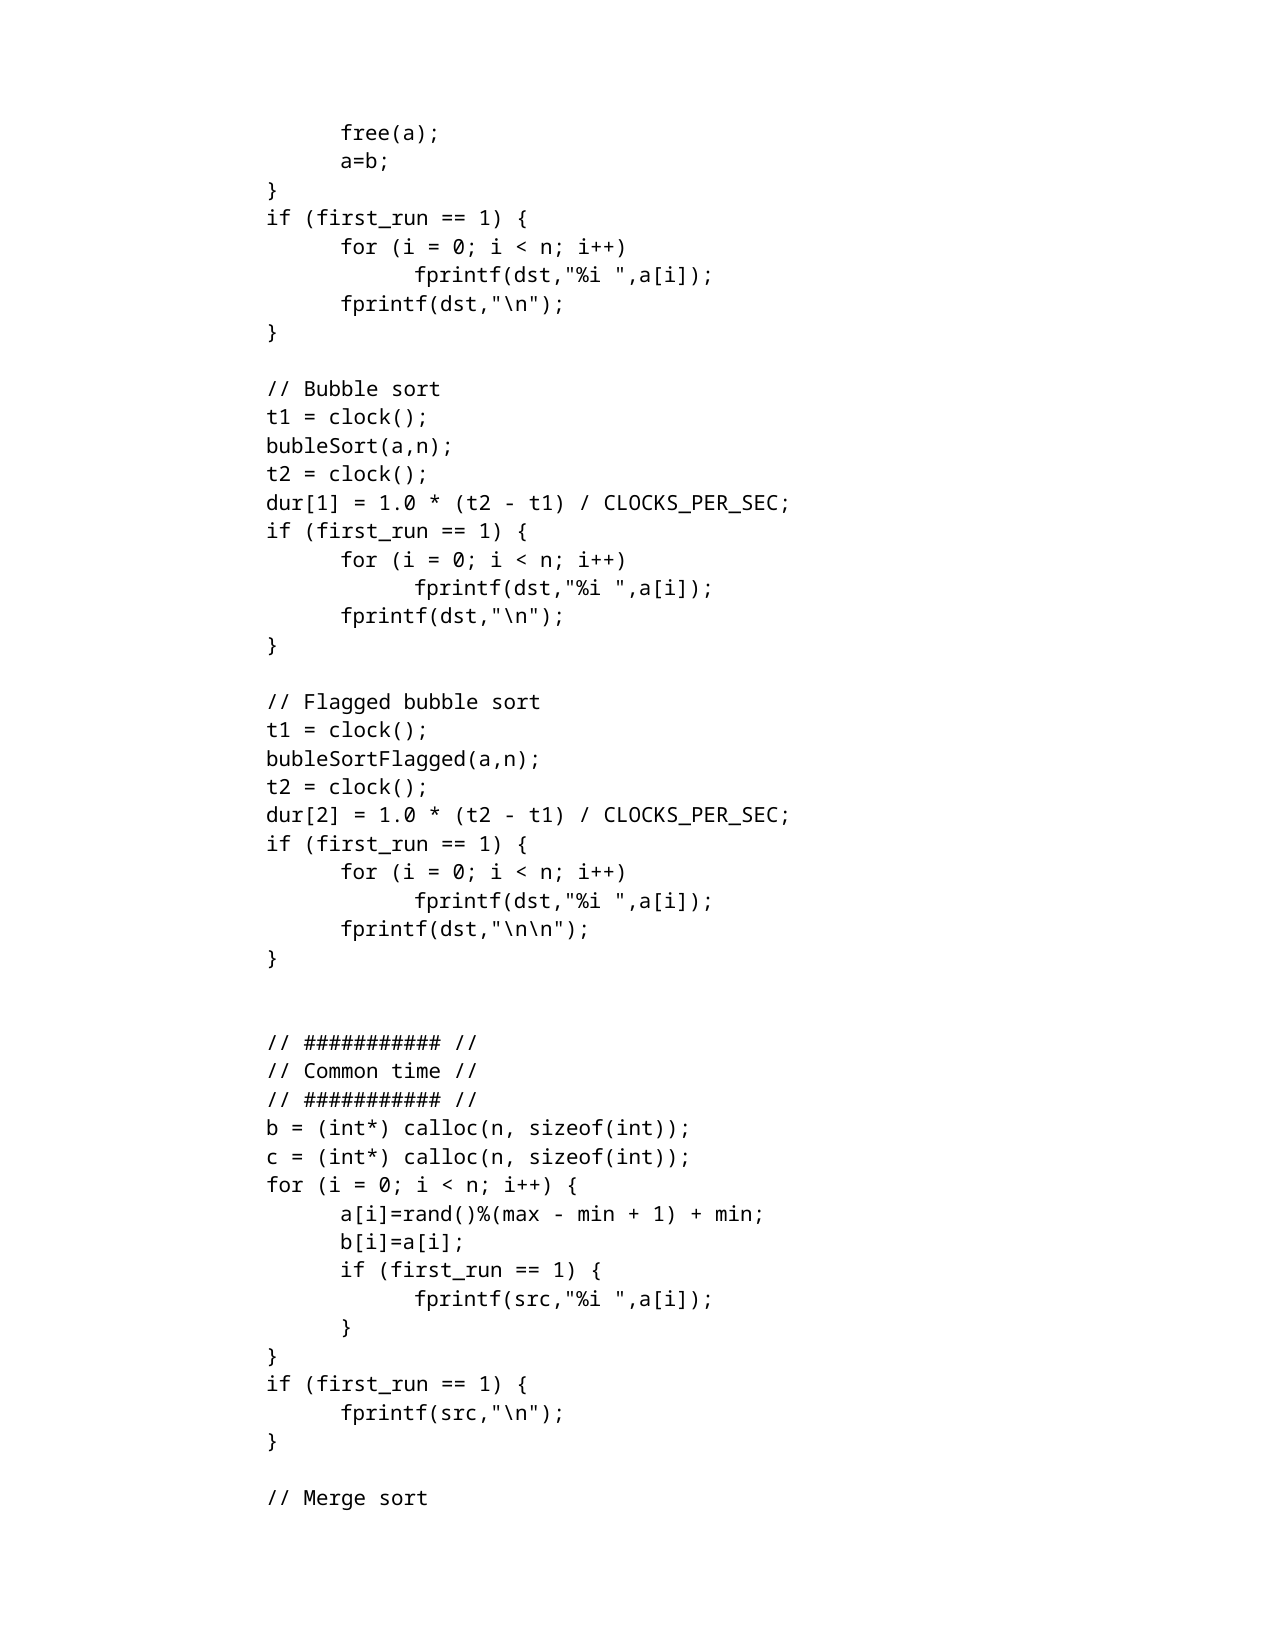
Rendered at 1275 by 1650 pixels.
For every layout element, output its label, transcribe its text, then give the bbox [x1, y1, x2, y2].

text free(a); [118, 118, 1157, 147]
text fprintf(dst,"\n"); [118, 602, 1157, 630]
text for (i = 0; i < n; i++) { [118, 1170, 1157, 1199]
text fprintf(src,"%i ",a[i]); [118, 1284, 1157, 1312]
text for (i = 0; i < n; i++) [118, 232, 1157, 260]
text bubleSort(a,n); [118, 431, 1157, 459]
text b = (int*) calloc(n, sizeof(int)); [118, 1113, 1157, 1142]
text } [118, 1312, 1157, 1341]
text b[i]=a[i]; [118, 1227, 1157, 1256]
text } [118, 630, 1157, 658]
text for (i = 0; i < n; i++) [118, 545, 1157, 573]
text t2 = clock(); [118, 772, 1157, 801]
text // Bubble sort [118, 374, 1157, 402]
text c = (int*) calloc(n, sizeof(int)); [118, 1142, 1157, 1170]
text dur[1] = 1.0 * (t2 - t1) / CLOCKS_PER_SEC; [118, 488, 1157, 516]
text a[i]=rand()%(max - min + 1) + min; [118, 1199, 1157, 1227]
text fprintf(src,"\n"); [118, 1398, 1157, 1426]
text if (first_run == 1) { [118, 829, 1157, 857]
text bubleSortFlagged(a,n); [118, 744, 1157, 772]
text fprintf(dst,"%i ",a[i]); [118, 573, 1157, 602]
text fprintf(dst,"\n"); [118, 289, 1157, 317]
text t1 = clock(); [118, 715, 1157, 744]
text // Merge sort [118, 1483, 1157, 1512]
text // Common time // [118, 1057, 1157, 1085]
text a=b; [118, 147, 1157, 175]
text // ########### // [118, 1085, 1157, 1113]
text } [118, 317, 1157, 346]
text fprintf(dst,"%i ",a[i]); [118, 886, 1157, 914]
text if (first_run == 1) { [118, 1256, 1157, 1284]
text if (first_run == 1) { [118, 516, 1157, 545]
text dur[2] = 1.0 * (t2 - t1) / CLOCKS_PER_SEC; [118, 801, 1157, 829]
text } [118, 1426, 1157, 1455]
text for (i = 0; i < n; i++) [118, 857, 1157, 886]
text if (first_run == 1) { [118, 203, 1157, 232]
text } [118, 1341, 1157, 1369]
text fprintf(dst,"%i ",a[i]); [118, 260, 1157, 289]
text fprintf(dst,"\n\n"); [118, 914, 1157, 943]
text } [118, 175, 1157, 203]
text if (first_run == 1) { [118, 1369, 1157, 1398]
text // ########### // [118, 1028, 1157, 1057]
text // Flagged bubble sort [118, 687, 1157, 715]
text } [118, 943, 1157, 971]
text t2 = clock(); [118, 459, 1157, 488]
text t1 = clock(); [118, 402, 1157, 431]
